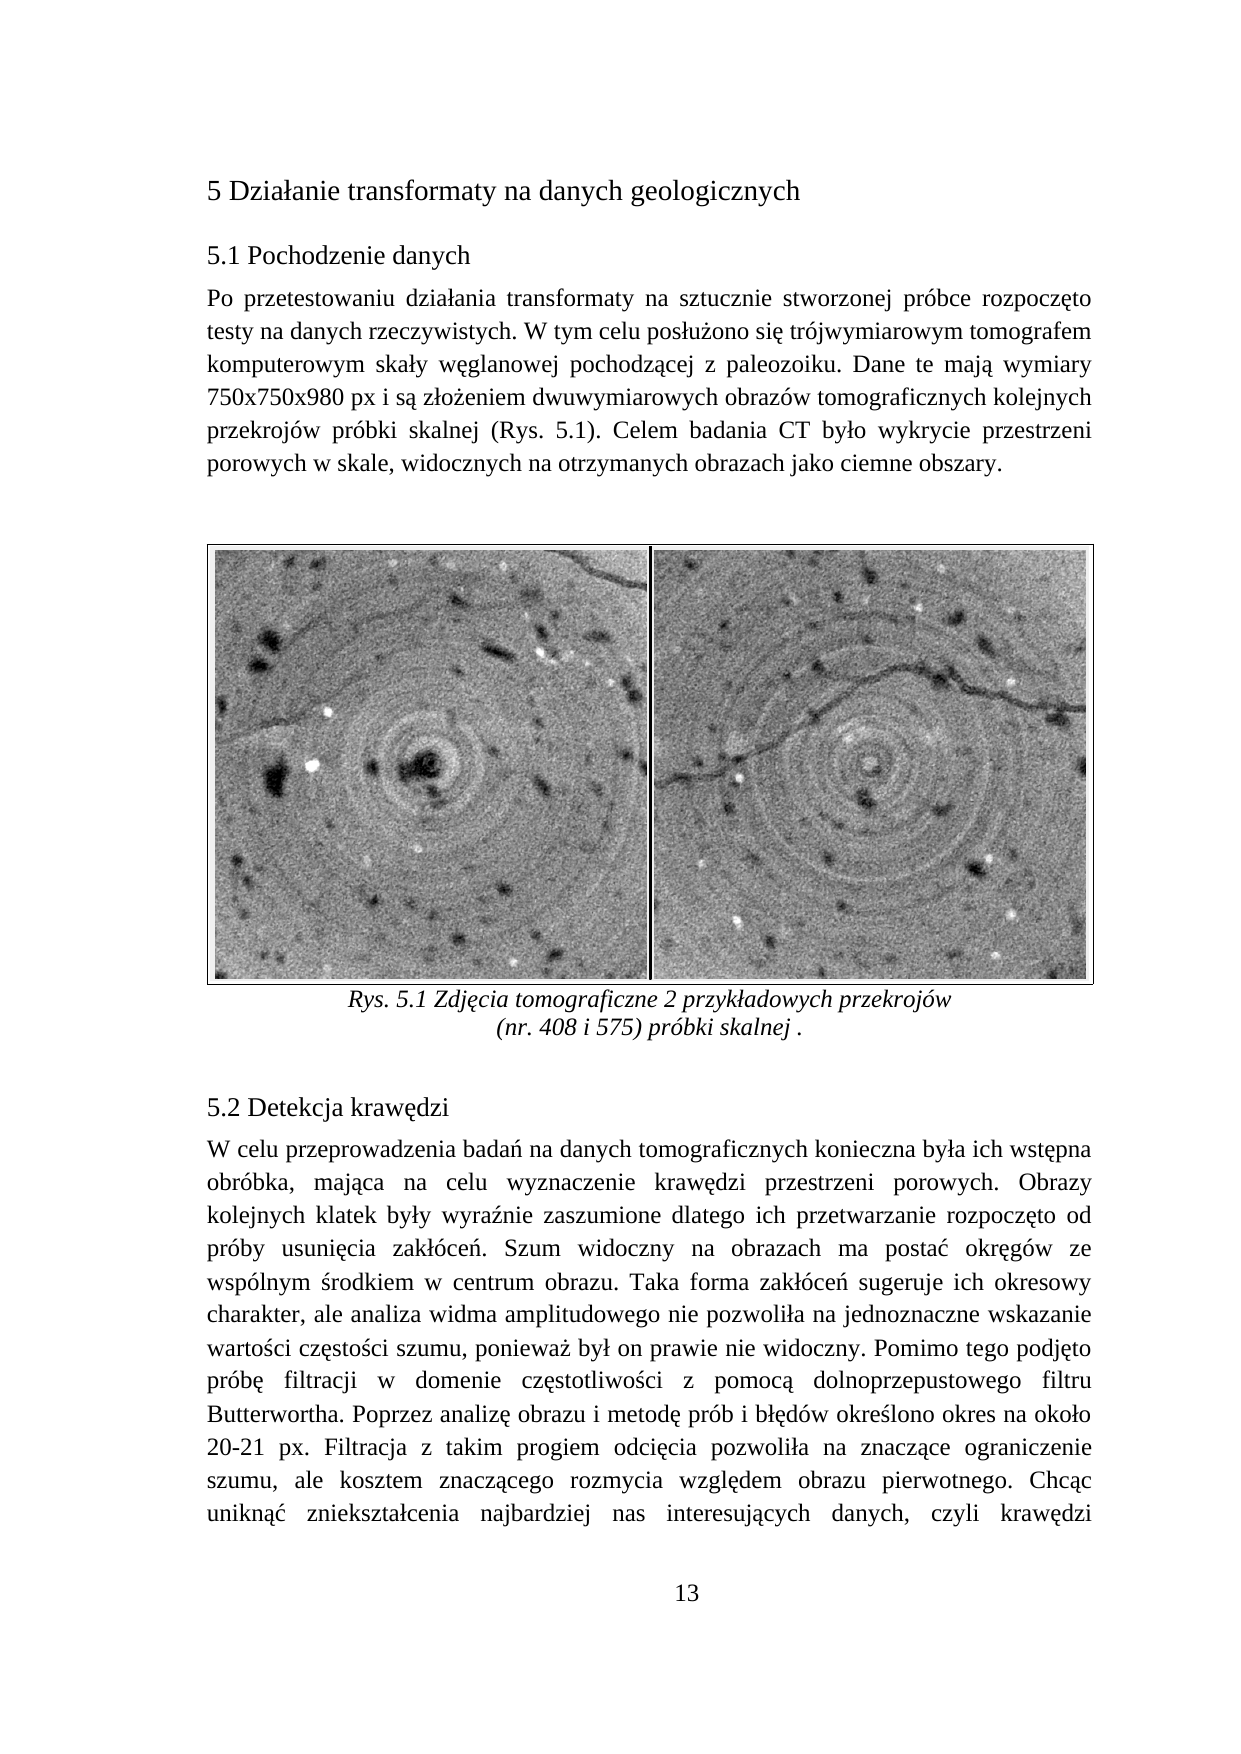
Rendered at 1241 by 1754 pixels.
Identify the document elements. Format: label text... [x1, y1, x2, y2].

text [208, 545, 1093, 984]
subtitle 5.1 Pochodzenie danych [207, 239, 1093, 271]
text W celu przeprowadzenia badań na danych tomograficznych konieczna była ich wstępna obróbka, mająca na celu wyznaczenie krawędzi przestrzeni porowych. Obrazy kolejnych klatek były wyraźnie zaszumione dlatego ich przetwarzanie rozpoczęto od próby usunięcia zakłóceń. Szum widoczny na obrazach ma postać okręgów ze wspólnym środkiem w centrum obrazu. Taka forma zakłóceń sugeruje ich okresowy charakter, ale analiza widma amplitudowego nie pozwoliła na jednoznaczne wskazanie wartości częstości szumu, ponieważ był on prawie nie widoczny. Pomimo tego podjęto próbę filtracji w domenie częstotliwości z pomocą dolnoprzepustowego filtru Butterwortha. Poprzez analizę obrazu i metodę prób i błędów określono okres na około 20-21 px. Filtracja z takim progiem odcięcia pozwoliła na znaczące ograniczenie szumu, ale kosztem znaczącego rozmycia względem obrazu pierwotnego. Chcąc uniknąć zniekształcenia najbardziej nas interesujących danych, czyli krawędzi [207, 1134, 1093, 1526]
picture [209, 546, 1090, 981]
text Po przetestowaniu działania transformaty na sztucznie stworzonej próbce rozpoczęto testy na danych rzeczywistych. W tym celu posłużono się trójwymiarowym tomografem komputerowym skały węglanowej pochodzącej z paleozoiku. Dane te mają wymiary 750x750x980 px i są złożeniem dwuwymiarowych obrazów tomograficznych kolejnych przekrojów próbki skalnej (Rys. 5.1). Celem badania CT było wykrycie przestrzeni porowych w skale, widocznych na otrzymanych obrazach jako ciemne obszary. [207, 283, 1093, 477]
subtitle 5 Działanie transformaty na danych geologicznych [207, 173, 1093, 206]
text Rys. 5.1 Zdjęcia tomograficzne 2 przykładowych przekrojów (nr. 408 i 575) próbki skalnej . [207, 985, 1093, 1041]
subtitle 5.2 Detekcja krawędzi [207, 1091, 1093, 1122]
